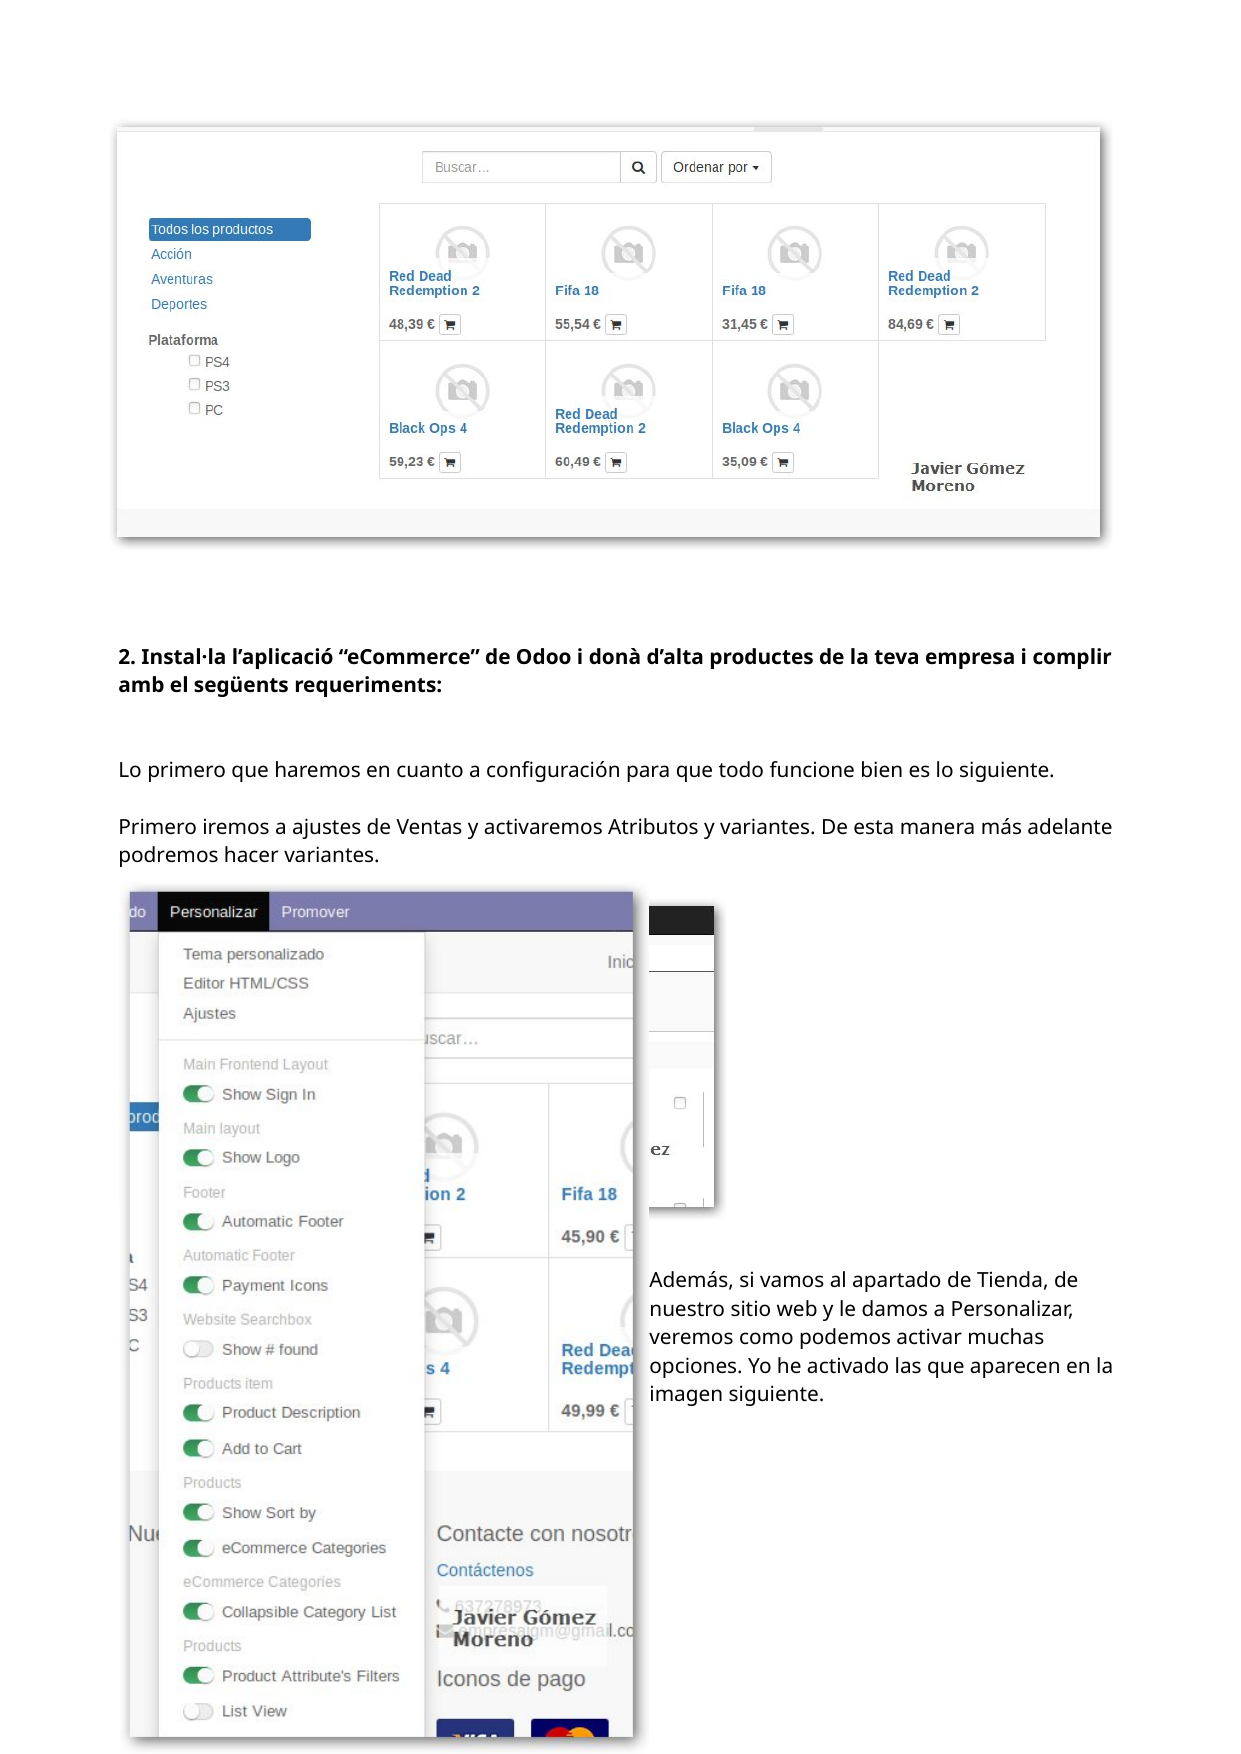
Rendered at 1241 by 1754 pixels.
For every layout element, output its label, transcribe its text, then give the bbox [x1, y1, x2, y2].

text 2. Instal·la l’aplicació “eCommerce” de Odoo i donà d’alta productes de la teva empresa i complir amb el següents requeriments: [118, 642, 1122, 699]
text Lo primero que haremos en cuanto a configuración para que todo funcione bien es lo siguiente. [118, 755, 1122, 784]
picture [108, 118, 1113, 550]
text Primero iremos a ajustes de Ventas y activaremos Atributos y variantes. De esta manera más adelante podremos hacer variantes. [118, 812, 1122, 869]
text Además, si vamos al apartado de Tienda, de nuestro sitio web y le damos a Personalizar, veremos como podemos activar muchas opciones. Yo he activado las que aparecen en la imagen siguiente. [649, 1266, 1122, 1408]
picture [118, 881, 727, 1754]
